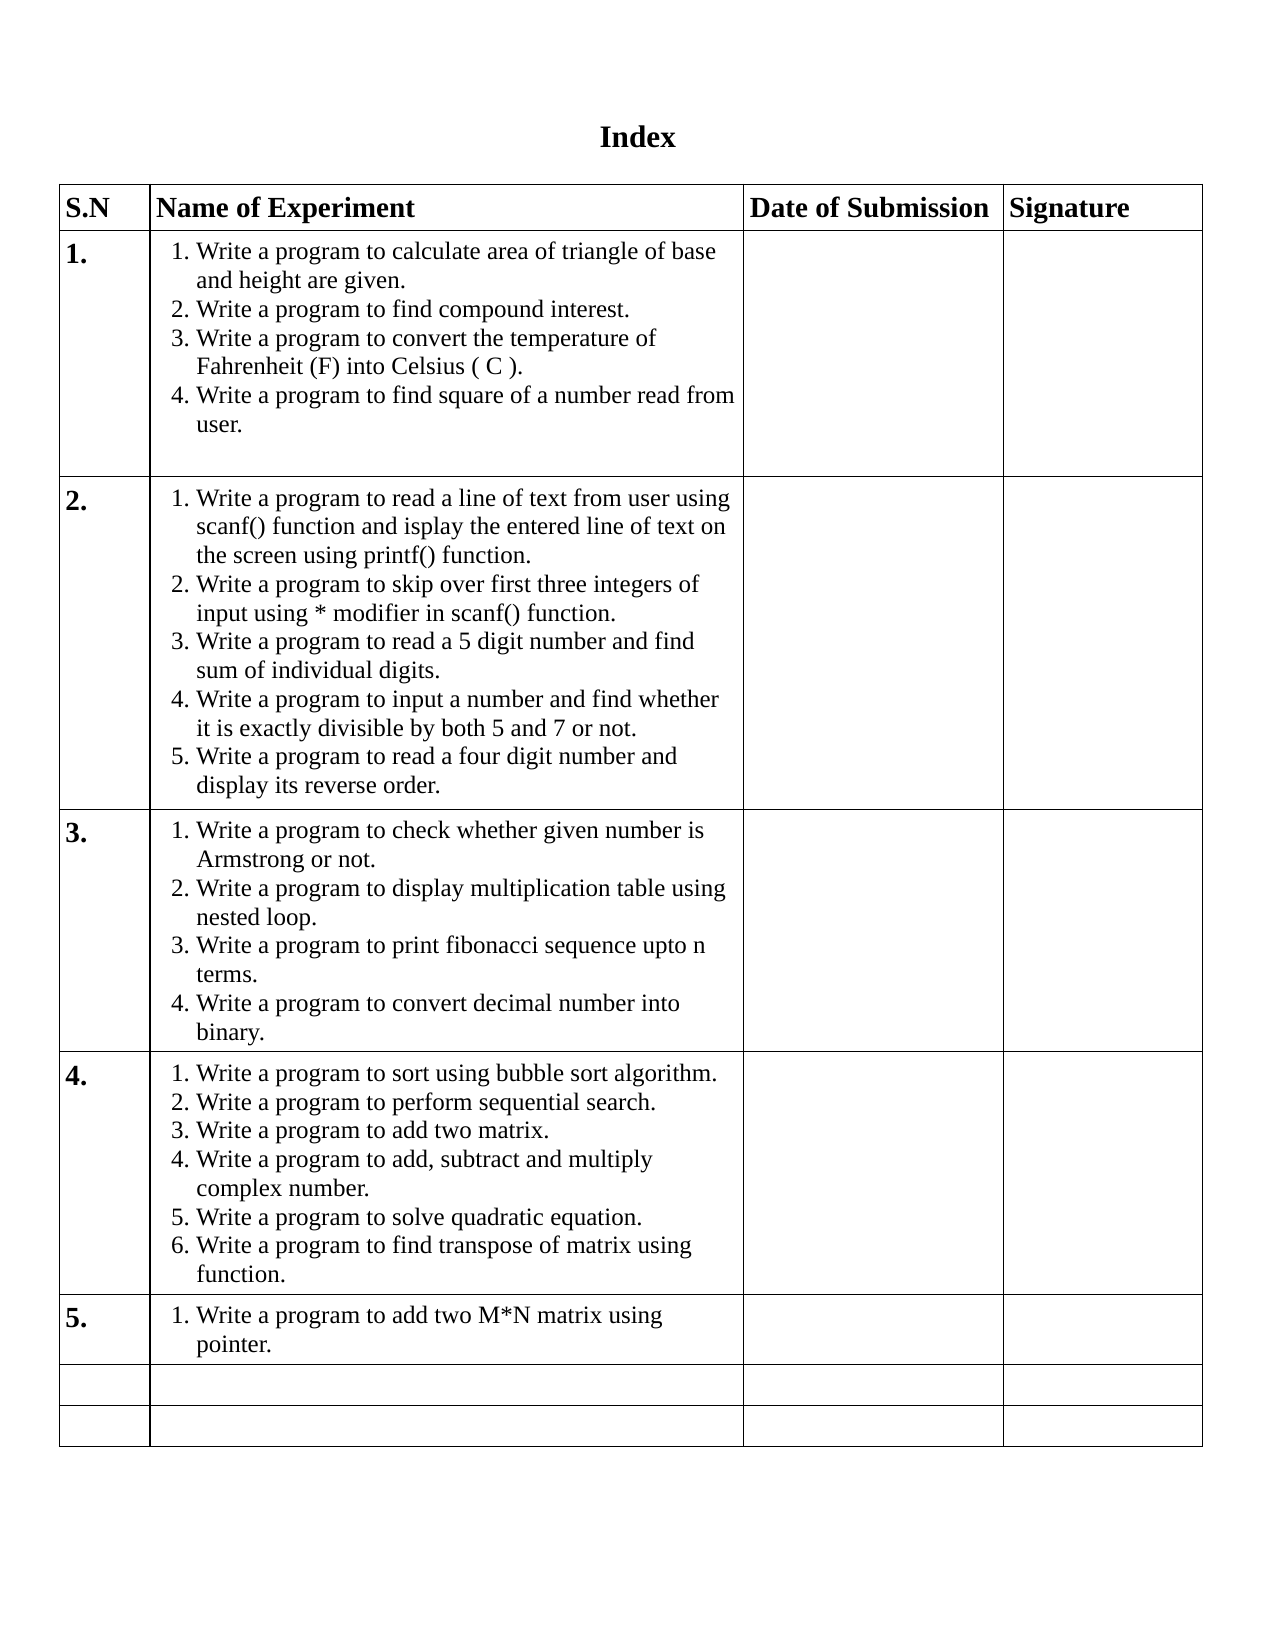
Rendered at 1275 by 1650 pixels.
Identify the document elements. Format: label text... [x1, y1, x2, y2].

table_cell Write a program to check whether given number is Armstrong or not. Write a program to display multiplication table using nested loop. Write a program to print fibonacci sequence upto n terms. Write a program to convert decimal number into binary. [151, 810, 743, 1051]
table_cell [1004, 231, 1202, 476]
table_cell [1004, 1052, 1202, 1293]
table_cell [744, 231, 1003, 476]
table_cell Write a program to calculate area of triangle of base and height are given. Write a program to find compound interest. Write a program to convert the temperature of Fahrenheit (F) into Celsius ( C ). Write a program to find square of a number read from user. [151, 231, 743, 476]
table_cell [744, 1406, 1003, 1446]
table_cell 2. [60, 477, 149, 808]
table_cell Write a program to add two M*N matrix using pointer. [151, 1295, 743, 1363]
table_cell 5. [60, 1295, 149, 1363]
table_cell [1004, 1365, 1202, 1405]
table_cell [744, 1052, 1003, 1293]
table_cell [60, 1365, 149, 1405]
table_cell [1004, 477, 1202, 808]
table_cell [744, 1295, 1003, 1363]
table_cell [151, 1406, 743, 1446]
table_cell [744, 477, 1003, 808]
table_cell [744, 1365, 1003, 1405]
table_cell [151, 1365, 743, 1405]
table_cell Write a program to sort using bubble sort algorithm. Write a program to perform sequential search. Write a program to add two matrix. Write a program to add, subtract and multiply complex number. Write a program to solve quadratic equation. Write a program to find transpose of matrix using function. [151, 1052, 743, 1293]
table_cell [1004, 1406, 1202, 1446]
table_cell Write a program to read a line of text from user using scanf() function and isplay the entered line of text on the screen using printf() function. Write a program to skip over first three integers of input using * modifier in scanf() function. Write a program to read a 5 digit number and find sum of individual digits. Write a program to input a number and find whether it is exactly divisible by both 5 and 7 or not. Write a program to read a four digit number and display its reverse order. [151, 477, 743, 808]
table_cell 4. [60, 1052, 149, 1293]
table_cell [60, 1406, 149, 1446]
table_header Name of Experiment [151, 185, 743, 229]
table_cell [1004, 1295, 1202, 1363]
table_cell [1004, 810, 1202, 1051]
table_cell [744, 810, 1003, 1051]
table_cell 1. [60, 231, 149, 476]
table_cell 3. [60, 810, 149, 1051]
table_header S.N [60, 185, 149, 229]
table_header Date of Submission [744, 185, 1003, 229]
table_header Signature [1004, 185, 1202, 229]
